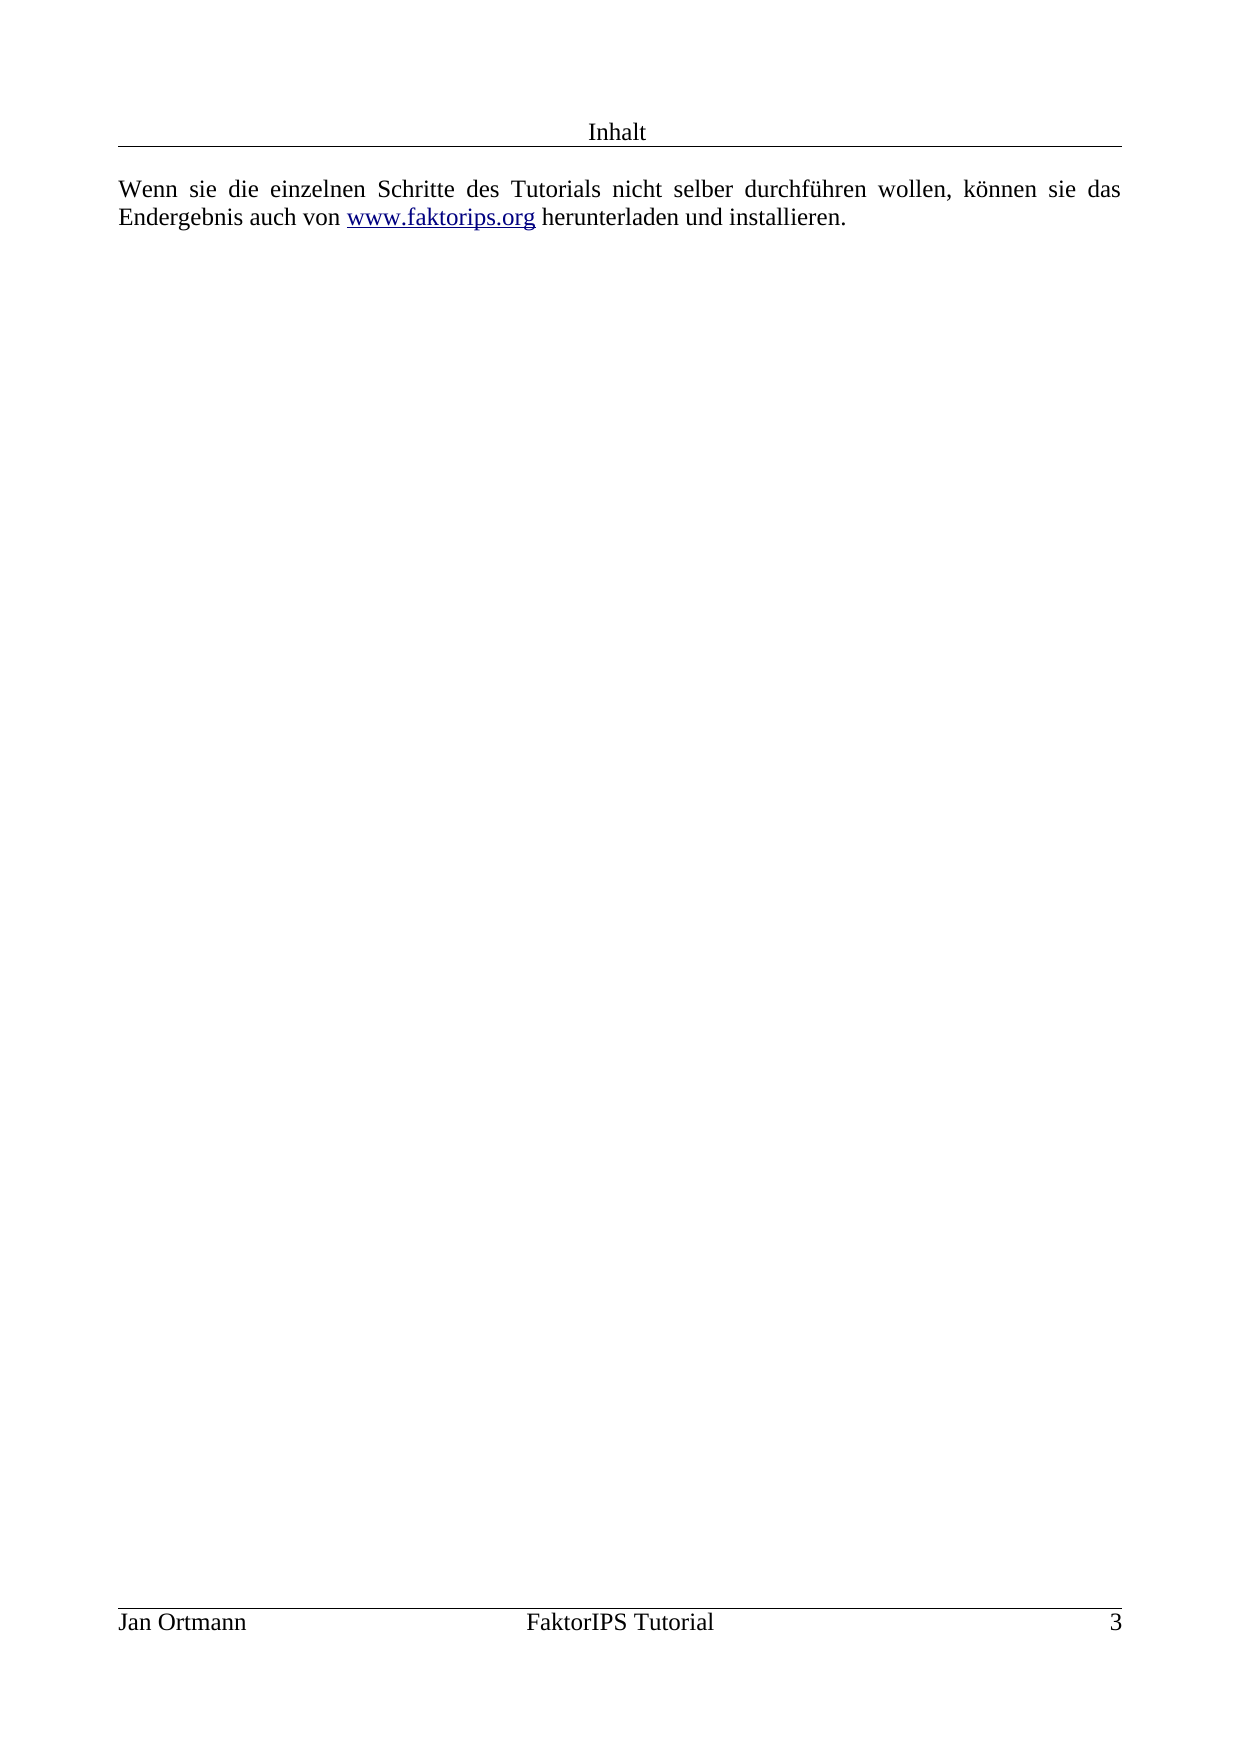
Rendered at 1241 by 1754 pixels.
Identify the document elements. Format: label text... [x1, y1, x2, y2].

text Wenn sie die einzelnen Schritte des Tutorials nicht selber durchführen wollen, können sie das Endergebnis auch von www.faktorips.org herunterladen und installieren. [118, 175, 1122, 231]
